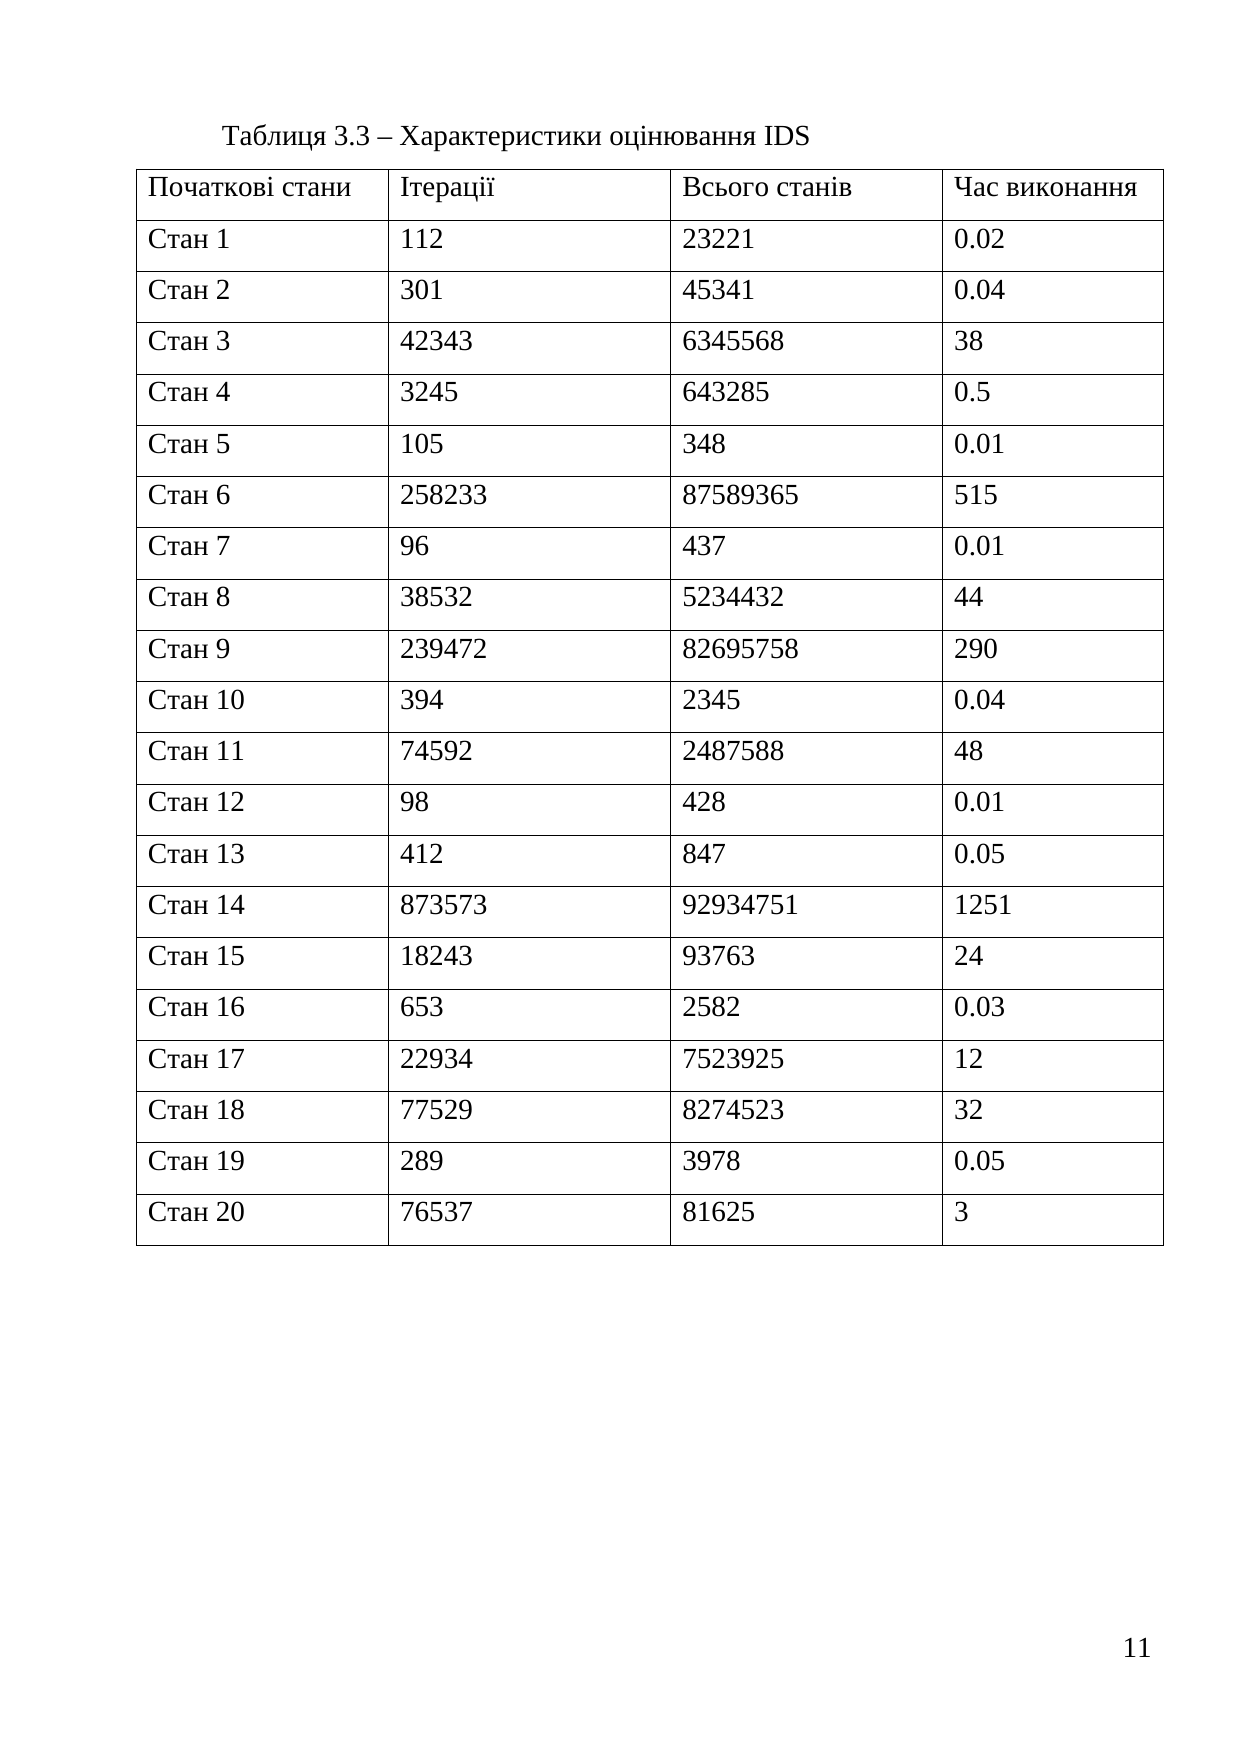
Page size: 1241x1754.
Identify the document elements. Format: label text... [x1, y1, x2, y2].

table_cell 81625 [671, 1195, 942, 1245]
table_cell 0.01 [943, 528, 1163, 578]
table_cell 5234432 [671, 580, 942, 630]
table_cell 42343 [389, 323, 670, 373]
table_cell 12 [943, 1041, 1163, 1091]
table_cell 301 [389, 272, 670, 322]
table_cell Стан 9 [137, 631, 388, 681]
table_cell Стан 10 [137, 682, 388, 732]
table_cell Стан 18 [137, 1092, 388, 1142]
table_cell 2487588 [671, 733, 942, 783]
table_cell 0.04 [943, 272, 1163, 322]
table_cell 38 [943, 323, 1163, 373]
table_header Початкові стани [137, 170, 388, 220]
table_cell 45341 [671, 272, 942, 322]
table_cell 22934 [389, 1041, 670, 1091]
table_cell 3 [943, 1195, 1163, 1245]
table_cell 3978 [671, 1143, 942, 1193]
table_cell 77529 [389, 1092, 670, 1142]
table_cell 0.05 [943, 1143, 1163, 1193]
table_cell 96 [389, 528, 670, 578]
table_cell 348 [671, 426, 942, 476]
table_cell 0.01 [943, 426, 1163, 476]
text Таблиця 3.3 – Характеристики оцінювання IDS [148, 118, 1152, 152]
table_cell 0.02 [943, 221, 1163, 271]
table_cell 412 [389, 836, 670, 886]
table_cell Стан 6 [137, 477, 388, 527]
table_cell 44 [943, 580, 1163, 630]
table_cell Стан 5 [137, 426, 388, 476]
table_cell 48 [943, 733, 1163, 783]
table_cell Стан 19 [137, 1143, 388, 1193]
table_header Ітерації [389, 170, 670, 220]
table_cell Стан 8 [137, 580, 388, 630]
table_cell 93763 [671, 938, 942, 988]
table_cell 2582 [671, 990, 942, 1040]
table_cell Стан 16 [137, 990, 388, 1040]
table_cell 3245 [389, 375, 670, 425]
table_cell Стан 3 [137, 323, 388, 373]
table_cell 98 [389, 785, 670, 835]
table_cell Стан 20 [137, 1195, 388, 1245]
table_cell 76537 [389, 1195, 670, 1245]
table_cell Стан 13 [137, 836, 388, 886]
table_cell 258233 [389, 477, 670, 527]
table_cell 0.03 [943, 990, 1163, 1040]
table_cell 428 [671, 785, 942, 835]
table_cell 0.5 [943, 375, 1163, 425]
table_header Всього станів [671, 170, 942, 220]
table_cell 24 [943, 938, 1163, 988]
table_cell Стан 11 [137, 733, 388, 783]
table_cell 643285 [671, 375, 942, 425]
table_cell 112 [389, 221, 670, 271]
table_cell Стан 12 [137, 785, 388, 835]
table_cell 394 [389, 682, 670, 732]
table_cell 87589365 [671, 477, 942, 527]
table_cell 0.04 [943, 682, 1163, 732]
table_cell 873573 [389, 887, 670, 937]
table_cell 847 [671, 836, 942, 886]
table_cell 515 [943, 477, 1163, 527]
table_cell 1251 [943, 887, 1163, 937]
table_cell 38532 [389, 580, 670, 630]
table_cell 92934751 [671, 887, 942, 937]
table_cell 2345 [671, 682, 942, 732]
table_cell 0.05 [943, 836, 1163, 886]
table_cell 437 [671, 528, 942, 578]
table_cell Стан 4 [137, 375, 388, 425]
table_cell 8274523 [671, 1092, 942, 1142]
table_cell Стан 17 [137, 1041, 388, 1091]
table_cell 23221 [671, 221, 942, 271]
table_cell 239472 [389, 631, 670, 681]
table_cell 653 [389, 990, 670, 1040]
table_cell 82695758 [671, 631, 942, 681]
table_cell 6345568 [671, 323, 942, 373]
table_cell 32 [943, 1092, 1163, 1142]
table_cell Стан 7 [137, 528, 388, 578]
table_cell Стан 14 [137, 887, 388, 937]
table_cell Стан 1 [137, 221, 388, 271]
table_cell 105 [389, 426, 670, 476]
table_cell Стан 2 [137, 272, 388, 322]
table_cell 289 [389, 1143, 670, 1193]
table_cell 7523925 [671, 1041, 942, 1091]
table_cell 0.01 [943, 785, 1163, 835]
table_header Час виконання [943, 170, 1163, 220]
table_cell Стан 15 [137, 938, 388, 988]
table_cell 74592 [389, 733, 670, 783]
table_cell 18243 [389, 938, 670, 988]
table_cell 290 [943, 631, 1163, 681]
